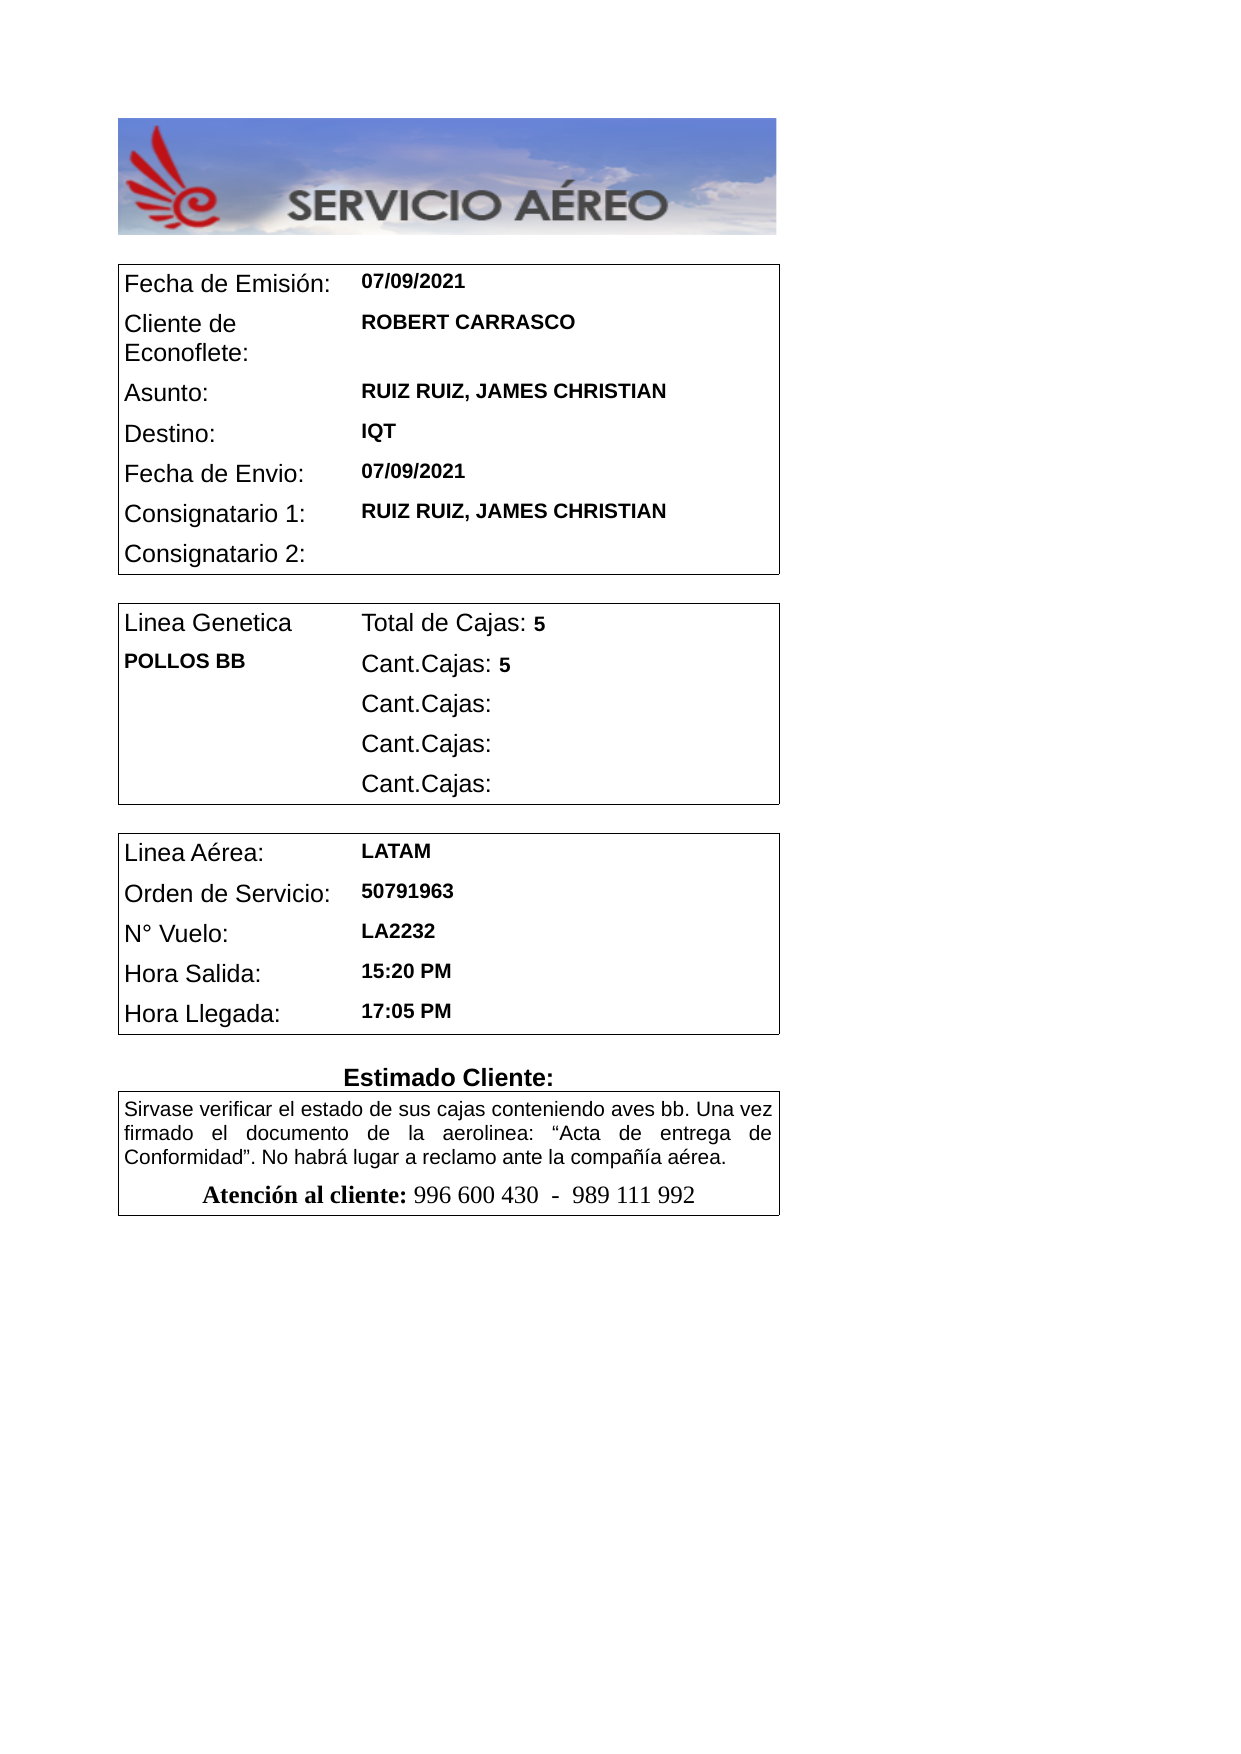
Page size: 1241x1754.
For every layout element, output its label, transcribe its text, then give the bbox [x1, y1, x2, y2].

table_cell Total de Cajas: 5 [356, 604, 779, 643]
table_cell Linea Genetica [119, 604, 356, 643]
table_cell RUIZ RUIZ, JAMES CHRISTIAN [356, 373, 779, 413]
table_cell 50791963 [356, 873, 779, 913]
table_cell Asunto: [119, 373, 356, 413]
table_header Fecha de Emisión: [119, 265, 356, 304]
table_cell Fecha de Envio: [119, 453, 356, 493]
table_header 07/09/2021 [356, 265, 779, 304]
table_cell 07/09/2021 [356, 453, 779, 493]
table_cell Hora Salida: [119, 953, 356, 993]
table_cell Hora Llegada: [119, 994, 356, 1034]
table_cell [356, 805, 779, 833]
table_cell Atención al cliente: 996 600 430 - 989 111 992 [119, 1175, 779, 1215]
table_cell RUIZ RUIZ, JAMES CHRISTIAN [356, 493, 779, 533]
table_cell N° Vuelo: [119, 913, 356, 953]
table_cell LA2232 [356, 913, 779, 953]
table_cell [119, 764, 356, 804]
table_cell [119, 723, 356, 763]
table_cell Sirvase verificar el estado de sus cajas conteniendo aves bb. Una vez firmado el documento de la aerolinea: “Acta de entrega de Conformidad”. No habrá lugar a reclamo ante la compañía aérea. [119, 1092, 779, 1175]
table_cell Cant.Cajas: [356, 683, 779, 723]
table_cell [118, 805, 356, 833]
table_cell [356, 534, 779, 574]
picture [118, 118, 777, 235]
table_cell Linea Aérea: [119, 834, 356, 873]
table_cell [356, 575, 779, 603]
table_cell Cant.Cajas: [356, 764, 779, 804]
table_cell POLLOS BB [119, 643, 356, 683]
table_cell 17:05 PM [356, 994, 779, 1034]
table_cell Consignatario 2: [119, 534, 356, 574]
table_cell Cliente de Econoflete: [119, 304, 356, 373]
table_cell 15:20 PM [356, 953, 779, 993]
table_cell Orden de Servicio: [119, 873, 356, 913]
table_cell [118, 575, 356, 603]
table_cell Consignatario 1: [119, 493, 356, 533]
table_cell Estimado Cliente: [118, 1035, 779, 1091]
table_cell LATAM [356, 834, 779, 873]
table_cell Destino: [119, 413, 356, 453]
table_cell ROBERT CARRASCO [356, 304, 779, 373]
table_cell IQT [356, 413, 779, 453]
table_cell Cant.Cajas: 5 [356, 643, 779, 683]
table_cell Cant.Cajas: [356, 723, 779, 763]
table_cell [119, 683, 356, 723]
